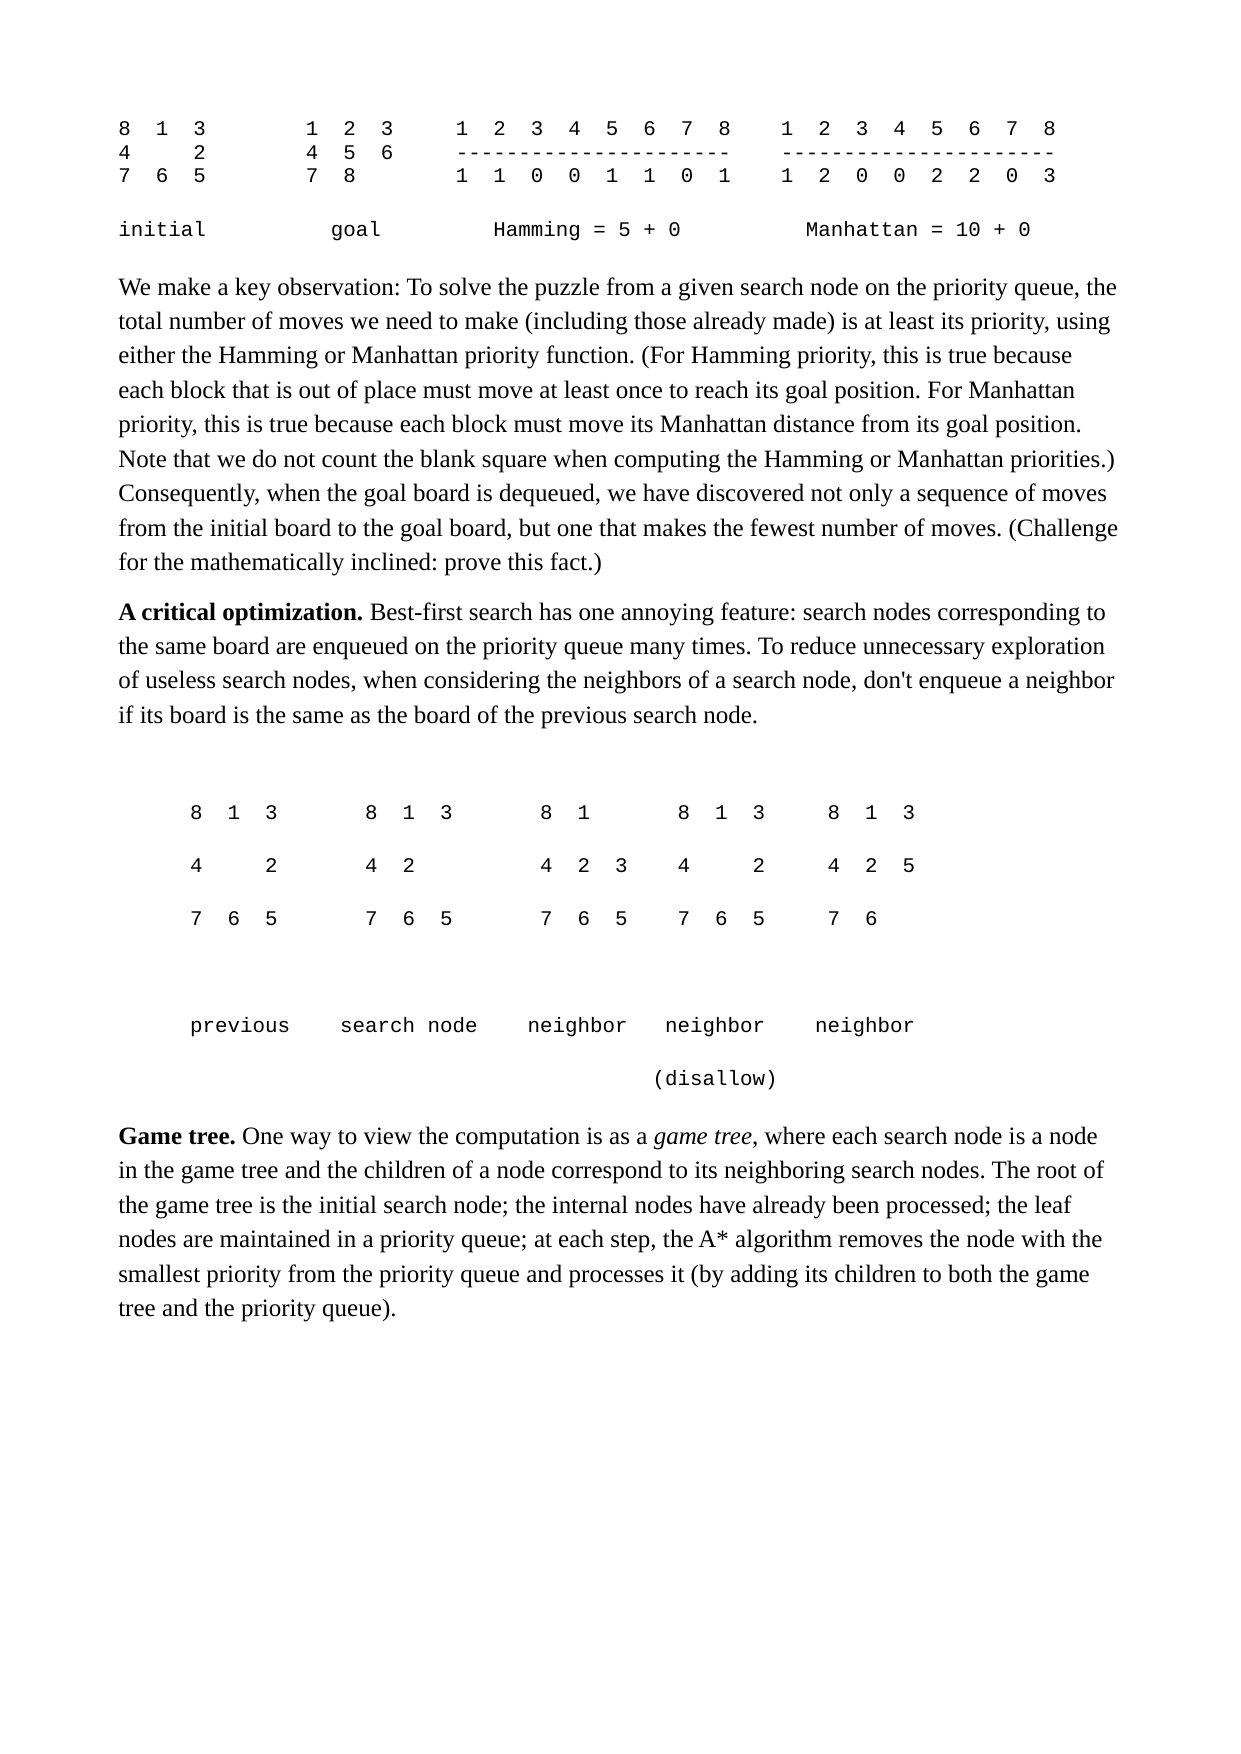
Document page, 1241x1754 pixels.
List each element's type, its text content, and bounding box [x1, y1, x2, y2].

text previous search node neighbor neighbor neighbor [177, 1015, 1063, 1038]
text 8 1 3 1 2 3 1 2 3 4 5 6 7 8 1 2 3 4 5 6 7 8 4 2 4 5 6 ---------------------- ---------------------- 7 6 5 7 8 1 1 0 0 1 1 0 1 1 2 0 0 2 2 0 3 [118, 118, 1063, 189]
text 7 6 5 7 6 5 7 6 5 7 6 5 7 6 [177, 908, 1063, 932]
text 8 1 3 8 1 3 8 1 8 1 3 8 1 3 [177, 802, 1063, 826]
text Game tree. One way to view the computation is as a game tree, where each search node is a node in the game tree and the children of a node correspond to its neighboring search nodes. The root of the game tree is the initial search node; the internal nodes have already been processed; the leaf nodes are maintained in a priority queue; at each step, the A* algorithm removes the node with the smallest priority from the priority queue and processes it (by adding its children to both the game tree and the priority queue). [118, 1121, 1122, 1322]
text 4 2 4 2 4 2 3 4 2 4 2 5 [177, 855, 1063, 879]
text A critical optimization. Best-first search has one annoying feature: search nodes corresponding to the same board are enqueued on the priority queue many times. To reduce unnecessary exploration of useless search nodes, when considering the neighbors of a search node, don't enqueue a neighbor if its board is the same as the board of the previous search node. [118, 597, 1122, 729]
text (disallow) [177, 1068, 1063, 1091]
text initial goal Hamming = 5 + 0 Manhattan = 10 + 0 [118, 218, 1063, 242]
text We make a key observation: To solve the puzzle from a given search node on the priority queue, the total number of moves we need to make (including those already made) is at least its priority, using either the Hamming or Manhattan priority function. (For Hamming priority, this is true because each block that is out of place must move at least once to reach its goal position. For Manhattan priority, this is true because each block must move its Manhattan distance from its goal position. Note that we do not count the blank square when computing the Hamming or Manhattan priorities.) Consequently, when the goal board is dequeued, we have discovered not only a sequence of moves from the initial board to the goal board, but one that makes the fewest number of moves. (Challenge for the mathematically inclined: prove this fact.) [118, 272, 1122, 576]
